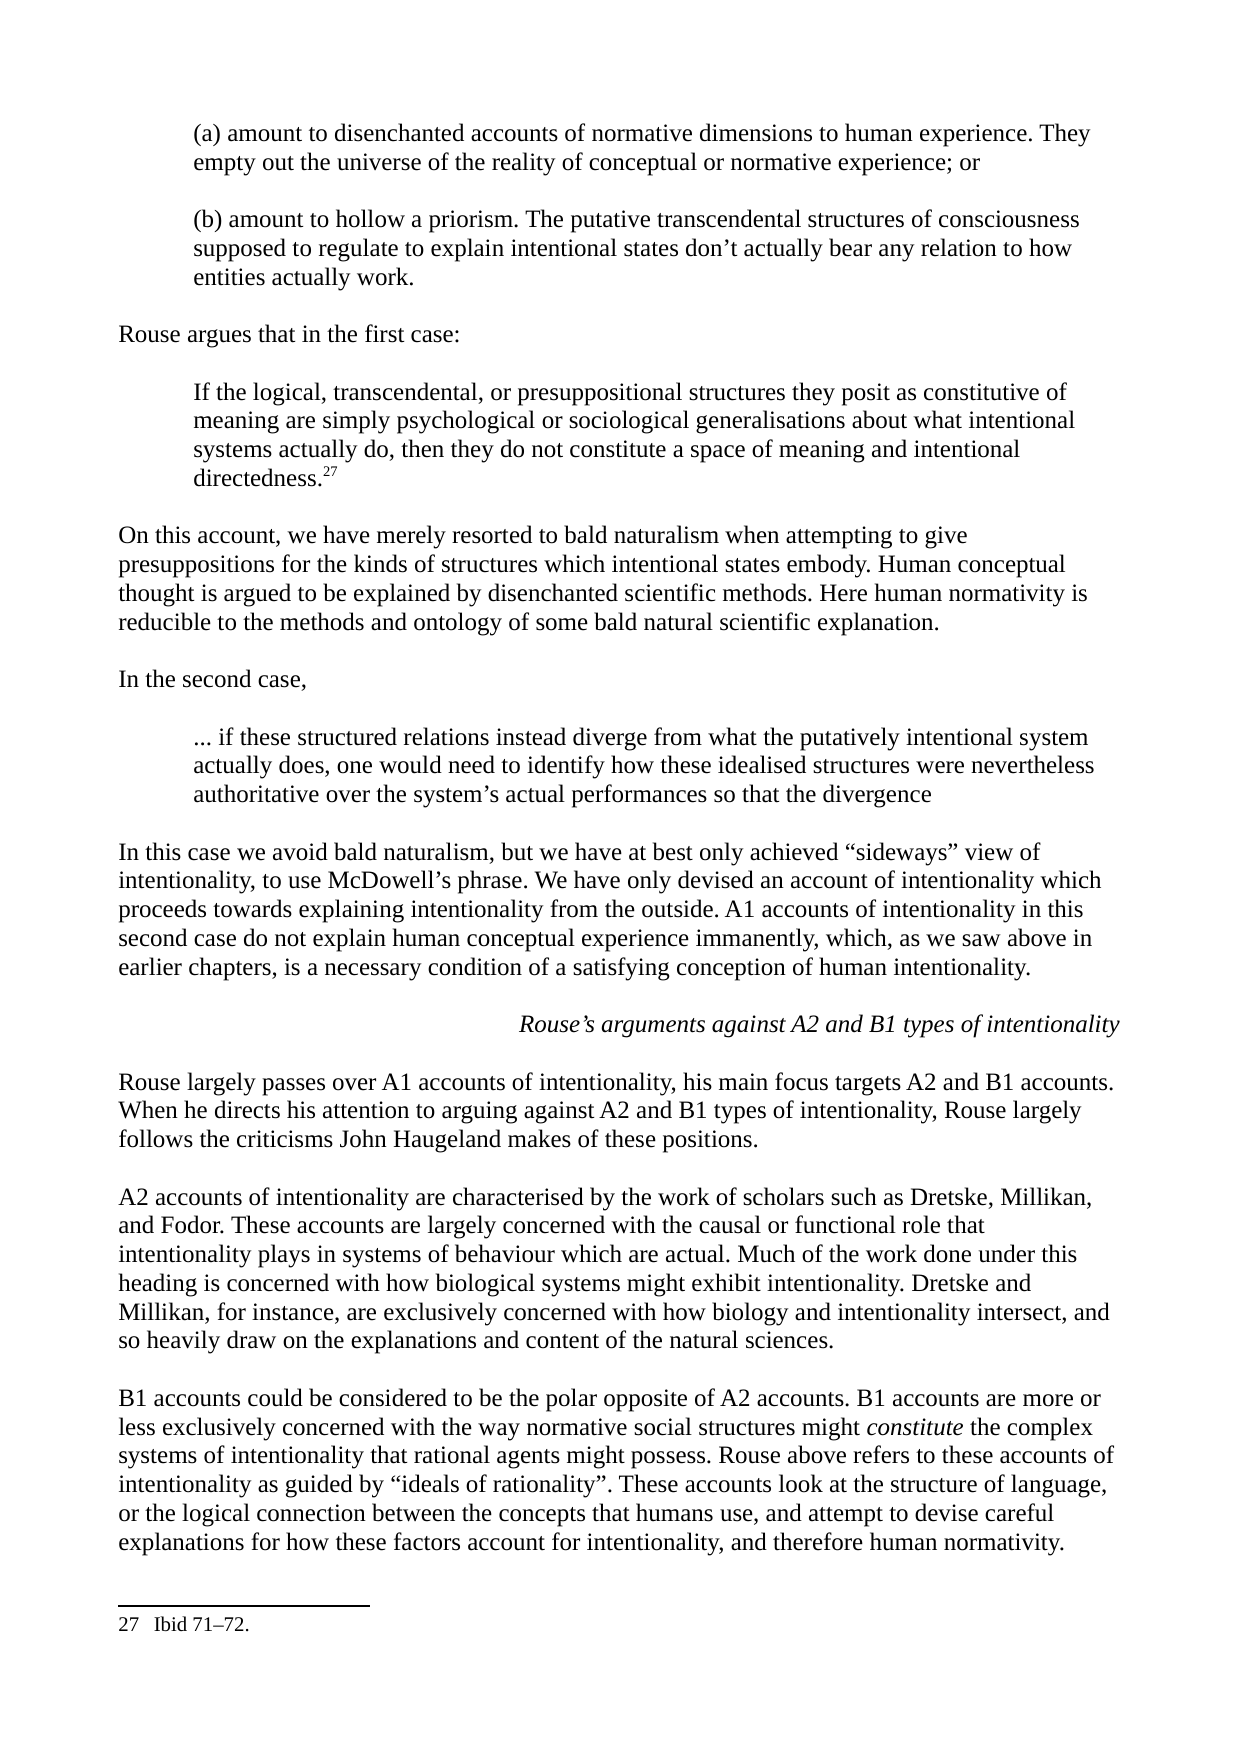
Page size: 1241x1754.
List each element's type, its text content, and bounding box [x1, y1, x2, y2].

text Rouse’s arguments against A2 and B1 types of intentionality [118, 1009, 1122, 1038]
text On this account, we have merely resorted to bald naturalism when attempting to give presuppositions for the kinds of structures which intentional states embody. Human conceptual thought is argued to be explained by disenchanted scientific methods. Here human normativity is reducible to the methods and ontology of some bald natural scientific explanation. [118, 521, 1122, 636]
text In the second case, [118, 664, 1122, 693]
text Rouse argues that in the first case: [118, 319, 1122, 348]
text In this case we avoid bald naturalism, but we have at best only achieved “sideways” view of intentionality, to use McDowell’s phrase. We have only devised an account of intentionality which proceeds towards explaining intentionality from the outside. A1 accounts of intentionality in this second case do not explain human conceptual experience immanently, which, as we saw above in earlier chapters, is a necessary condition of a satisfying conception of human intentionality. [118, 837, 1122, 981]
text A2 accounts of intentionality are characterised by the work of scholars such as Dretske, Millikan, and Fodor. These accounts are largely concerned with the causal or functional role that intentionality plays in systems of behaviour which are actual. Much of the work done under this heading is concerned with how biological systems might exhibit intentionality. Dretske and Millikan, for instance, are exclusively concerned with how biology and intentionality intersect, and so heavily draw on the explanations and content of the natural sciences. [118, 1182, 1122, 1354]
text (b) amount to hollow a priorism. The putative transcendental structures of consciousness supposed to regulate to explain intentional states don’t actually bear any relation to how entities actually work. [193, 204, 1122, 291]
text B1 accounts could be considered to be the polar opposite of A2 accounts. B1 accounts are more or less exclusively concerned with the way normative social structures might constitute the complex systems of intentionality that rational agents might possess. Rouse above refers to these accounts of intentionality as guided by “ideals of rationality”. These accounts look at the structure of language, or the logical connection between the concepts that humans use, and attempt to devise careful explanations for how these factors account for intentionality, and therefore human normativity. [118, 1383, 1122, 1556]
text (a) amount to disenchanted accounts of normative dimensions to human experience. They empty out the universe of the reality of conceptual or normative experience; or [193, 118, 1122, 176]
text Rouse largely passes over A1 accounts of intentionality, his main focus targets A2 and B1 accounts. When he directs his attention to arguing against A2 and B1 types of intentionality, Rouse largely follows the criticisms John Haugeland makes of these positions. [118, 1067, 1122, 1153]
text Ibid 71–72. [118, 1612, 1122, 1636]
text ... if these structured relations instead diverge from what the putatively intentional system actually does, one would need to identify how these idealised structures were nevertheless authoritative over the system’s actual performances so that the divergence [193, 722, 1122, 808]
text If the logical, transcendental, or presuppositional structures they posit as constitutive of meaning are simply psychological or sociological generalisations about what intentional systems actually do, then they do not constitute a space of meaning and intentional directedness. [193, 377, 1122, 492]
